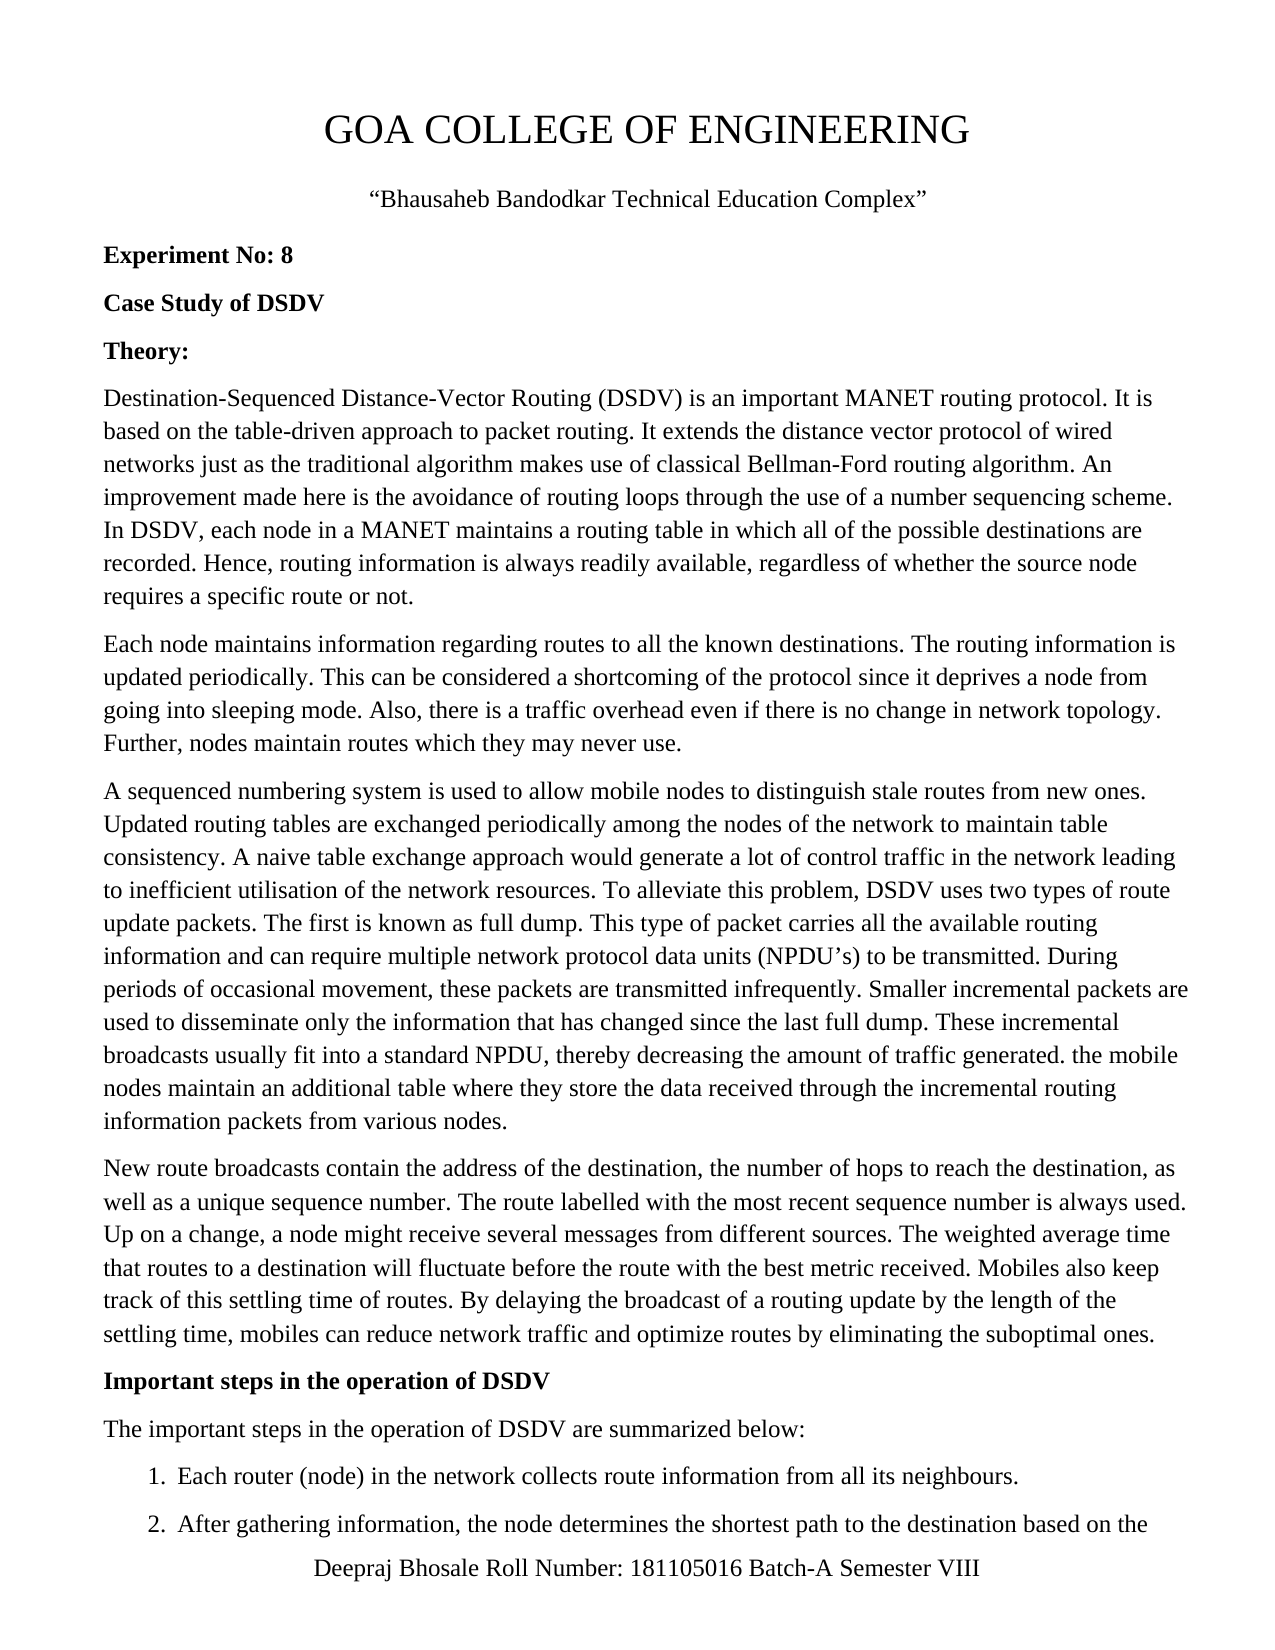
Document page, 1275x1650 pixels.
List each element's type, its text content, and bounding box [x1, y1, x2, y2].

text New route broadcasts contain the address of the destination, the number of hops to reach the destination, as well as a unique sequence number. The route labelled with the most recent sequence number is always used. Up on a change, a node might receive several messages from different sources. The weighted average time that routes to a destination will fluctuate before the route with the best metric received. Mobiles also keep track of this settling time of routes. By delaying the broadcast of a routing update by the length of the settling time, mobiles can reduce network traffic and optimize routes by eliminating the suboptimal ones. [103, 1153, 1191, 1347]
text Experiment No: 8 [103, 240, 1191, 269]
text Case Study of DSDV [103, 288, 1191, 317]
text A sequenced numbering system is used to allow mobile nodes to distinguish stale routes from new ones. Updated routing tables are exchanged periodically among the nodes of the network to maintain table consistency. A naive table exchange approach would generate a lot of control traffic in the network leading to inefficient utilisation of the network resources. To alleviate this problem, DSDV uses two types of route update packets. The first is known as full dump. This type of packet carries all the available routing information and can require multiple network protocol data units (NPDU’s) to be transmitted. During periods of occasional movement, these packets are transmitted infrequently. Smaller incremental packets are used to disseminate only the information that has changed since the last full dump. These incremental broadcasts usually fit into a standard NPDU, thereby decreasing the amount of traffic generated. the mobile nodes maintain an additional table where they store the data received through the incremental routing information packets from various nodes. [103, 776, 1191, 1135]
list Each router (node) in the network collects route information from all its neighbours. [147, 1461, 1191, 1490]
text Each node maintains information regarding routes to all the known destinations. The routing information is updated periodically. This can be considered a shortcoming of the protocol since it deprives a node from going into sleeping mode. Also, there is a traffic overhead even if there is no change in network topology. Further, nodes maintain routes which they may never use. [103, 629, 1191, 757]
text Theory: [103, 336, 1191, 364]
text Important steps in the operation of DSDV [103, 1366, 1191, 1395]
text Destination-Sequenced Distance-Vector Routing (DSDV) is an important MANET routing protocol. It is based on the table-driven approach to packet routing. It extends the distance vector protocol of wired networks just as the traditional algorithm makes use of classical Bellman-Ford routing algorithm. An improvement made here is the avoidance of routing loops through the use of a number sequencing scheme. In DSDV, each node in a MANET maintains a routing table in which all of the possible destinations are recorded. Hence, routing information is always readily available, regardless of whether the source node requires a specific route or not. [103, 383, 1191, 610]
list After gathering information, the node determines the shortest path to the destination based on the [147, 1509, 1191, 1538]
text The important steps in the operation of DSDV are summarized below: [103, 1414, 1191, 1443]
